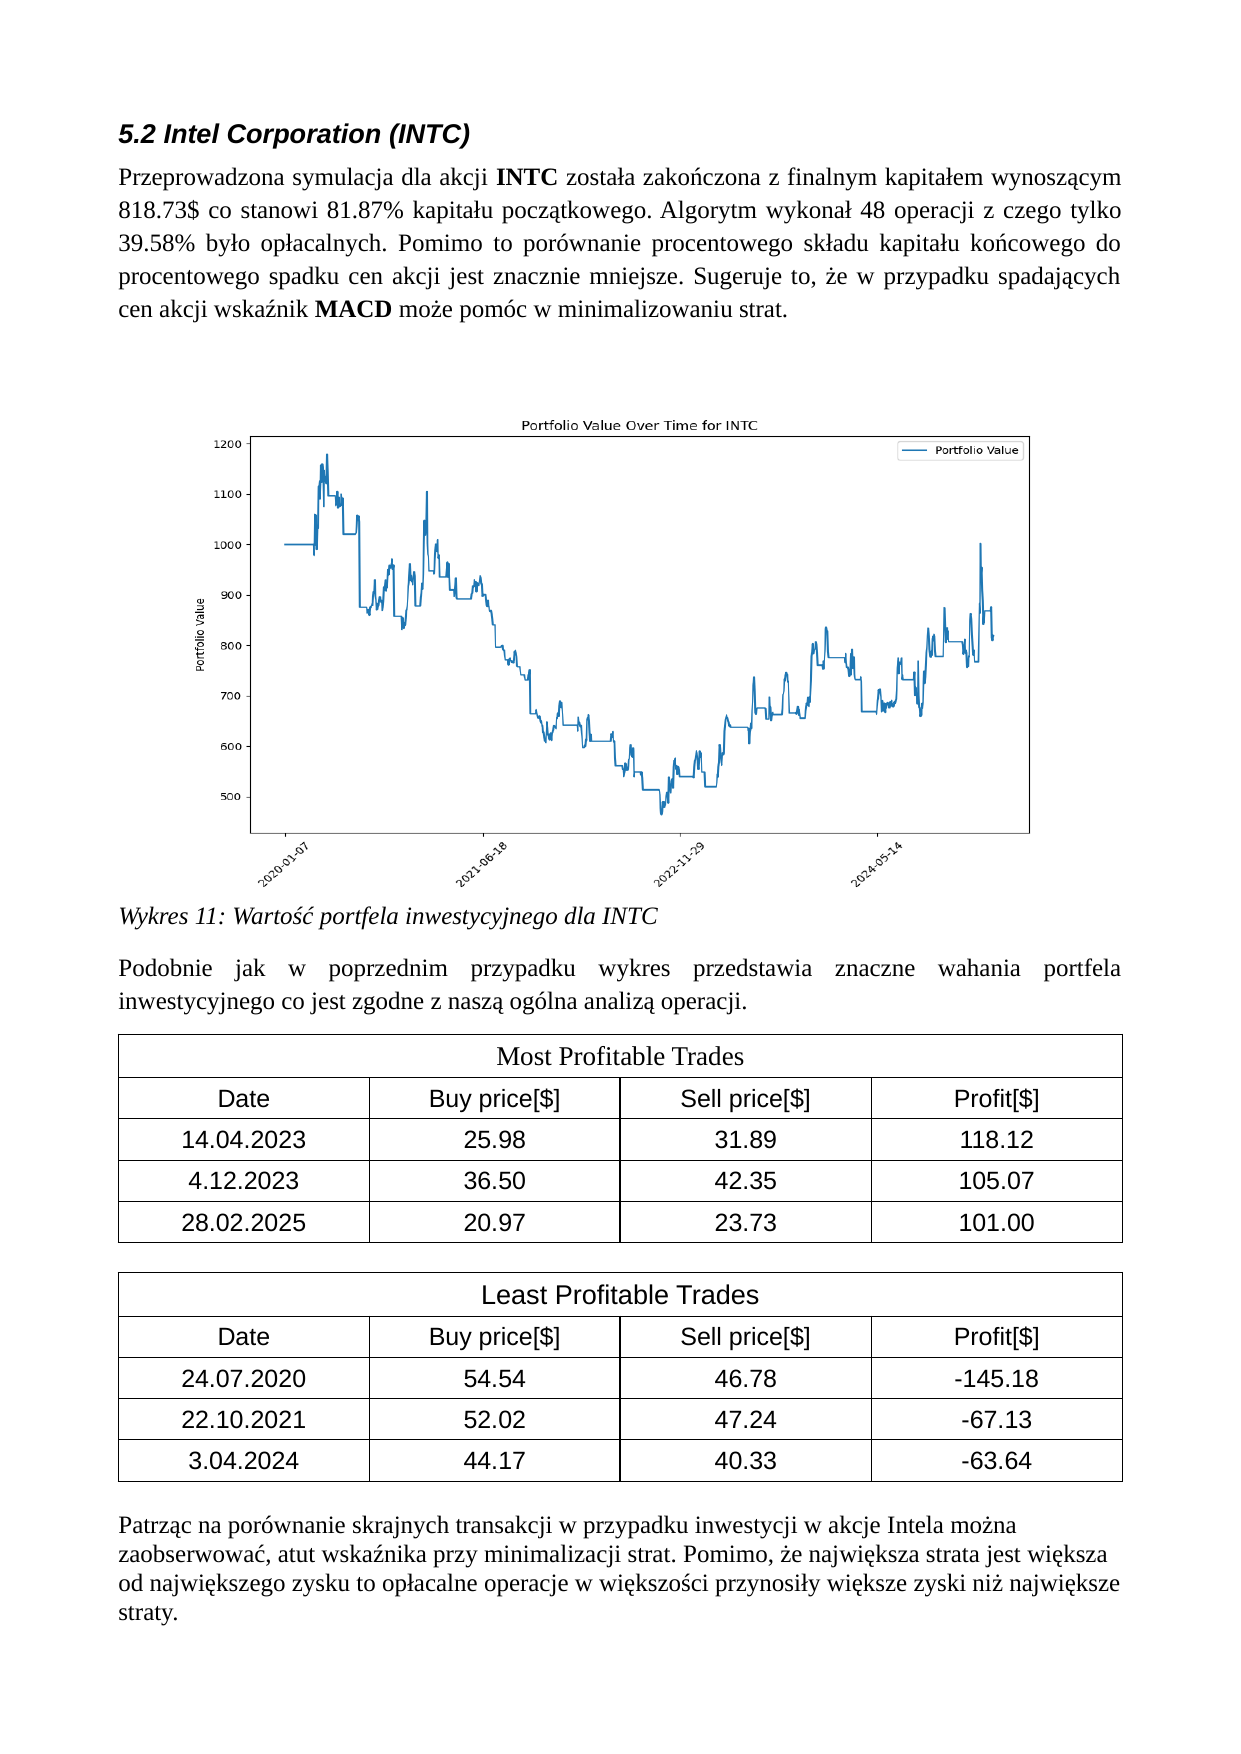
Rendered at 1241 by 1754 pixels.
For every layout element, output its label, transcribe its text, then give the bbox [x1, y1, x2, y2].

picture [124, 374, 1129, 889]
table_cell 20.97 [370, 1202, 619, 1242]
table_cell 44.17 [370, 1440, 619, 1481]
table_cell -67.13 [872, 1399, 1122, 1439]
table_cell 23.73 [621, 1202, 871, 1242]
table_header Least Profitable Trades [119, 1273, 1122, 1316]
table_cell 52.02 [370, 1399, 619, 1439]
table_cell -63.64 [872, 1440, 1122, 1481]
table_cell 36.50 [370, 1161, 619, 1201]
table_cell 47.24 [621, 1399, 871, 1439]
table_header Most Profitable Trades [119, 1035, 1122, 1077]
table_cell 118.12 [872, 1119, 1122, 1159]
text Wykres 11: Wartość portfela inwestycyjnego dla INTC [118, 354, 1122, 930]
table_cell 54.54 [370, 1358, 619, 1398]
text Podobnie jak w poprzednim przypadku wykres przedstawia znaczne wahania portfela inwestycyjnego co jest zgodne z naszą ogólna analizą operacji. [118, 930, 1122, 1014]
table_cell Sell price[$] [621, 1078, 871, 1118]
text Przeprowadzona symulacja dla akcji INTC została zakończona z finalnym kapitałem wynoszącym 818.73$ co stanowi 81.87% kapitału początkowego. Algorytm wykonał 48 operacji z czego tylko 39.58% było opłacalnych. Pomimo to porównanie procentowego składu kapitału końcowego do procentowego spadku cen akcji jest znacznie mniejsze. Sugeruje to, że w przypadku spadających cen akcji wskaźnik MACD może pomóc w minimalizowaniu strat. [118, 162, 1122, 323]
text Patrząc na porównanie skrajnych transakcji w przypadku inwestycji w akcje Intela można zaobserwować, atut wskaźnika przy minimalizacji strat. Pomimo, że największa strata jest większa od największego zysku to opłacalne operacje w większości przynosiły większe zyski niż największe straty. [118, 1510, 1122, 1625]
table_cell 24.07.2020 [119, 1358, 369, 1398]
table_cell 42.35 [621, 1161, 871, 1201]
table_cell 22.10.2021 [119, 1399, 369, 1439]
table_cell Date [119, 1078, 369, 1118]
table_cell 101.00 [872, 1202, 1122, 1242]
table_cell Profit[$] [872, 1078, 1122, 1118]
subtitle 5.2 Intel Corporation (INTC) [118, 118, 1122, 149]
table_cell -145.18 [872, 1358, 1122, 1398]
table_cell Buy price[$] [370, 1078, 619, 1118]
table_cell Profit[$] [872, 1317, 1122, 1357]
table_cell 25.98 [370, 1119, 619, 1159]
table_cell 40.33 [621, 1440, 871, 1481]
table_cell Sell price[$] [621, 1317, 871, 1357]
table_cell 31.89 [621, 1119, 871, 1159]
table_cell 28.02.2025 [119, 1202, 369, 1242]
text [118, 342, 1122, 354]
table_cell 4.12.2023 [119, 1161, 369, 1201]
table_cell 46.78 [621, 1358, 871, 1398]
table_cell 14.04.2023 [119, 1119, 369, 1159]
table_cell Date [119, 1317, 369, 1357]
table_cell Buy price[$] [370, 1317, 619, 1357]
table_cell 105.07 [872, 1161, 1122, 1201]
table_cell 3.04.2024 [119, 1440, 369, 1481]
